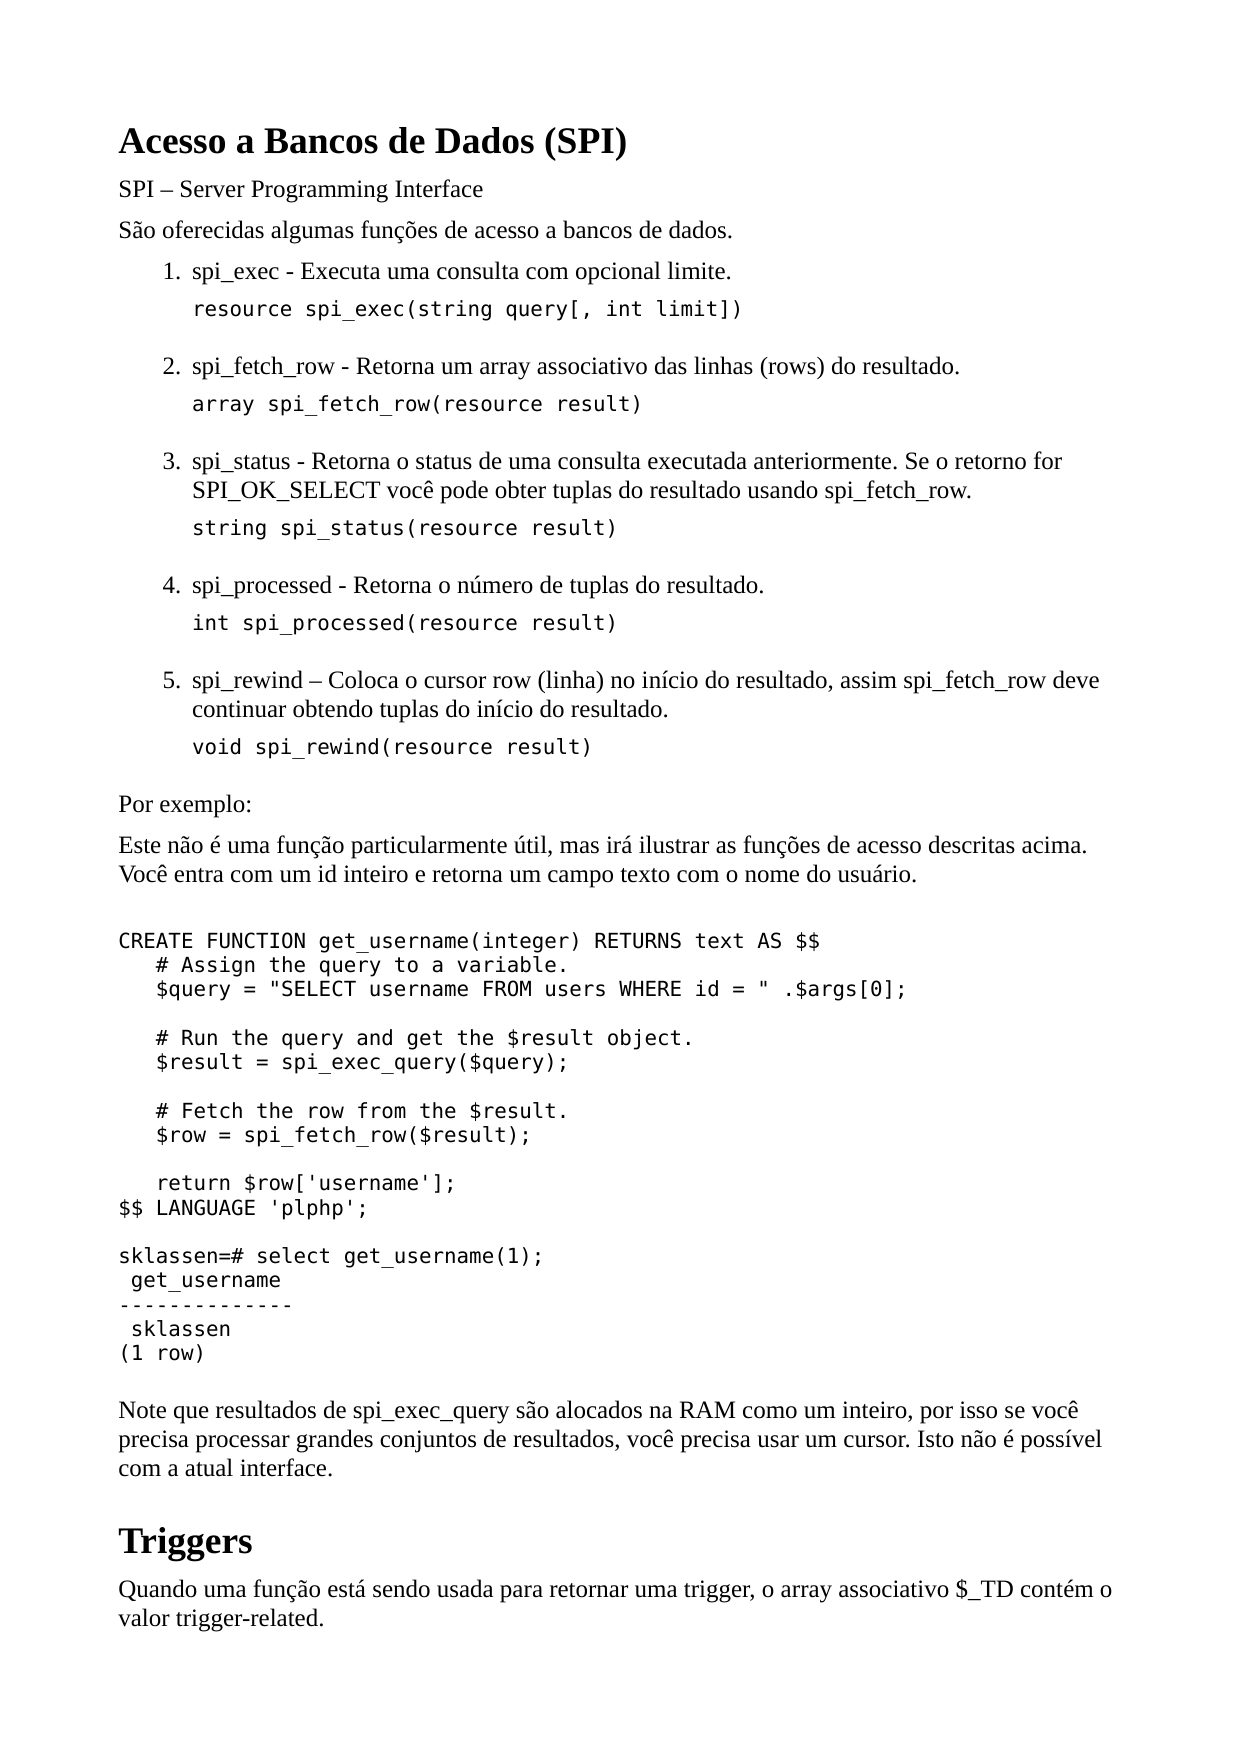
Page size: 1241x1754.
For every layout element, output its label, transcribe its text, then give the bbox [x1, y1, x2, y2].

text Quando uma função está sendo usada para retornar uma trigger, o array associativo $_TD contém o valor trigger-related. [118, 1574, 1122, 1632]
text CREATE FUNCTION get_username(integer) RETURNS text AS $$ [118, 929, 1122, 953]
list array spi_fetch_row(resource result) [162, 392, 1122, 417]
list spi_exec - Executa uma consulta com opcional limite. [162, 256, 1122, 285]
list string spi_status(resource result) [162, 516, 1122, 541]
text Por exemplo: [118, 789, 1122, 817]
text $row = spi_fetch_row($result); [118, 1123, 1122, 1147]
list resource spi_exec(string query[, int limit]) [162, 297, 1122, 322]
list int spi_processed(resource result) [162, 611, 1122, 636]
subtitle Acesso a Bancos de Dados (SPI) [118, 118, 1122, 161]
list spi_fetch_row - Retorna um array associativo das linhas (rows) do resultado. [162, 351, 1122, 380]
text sklassen [118, 1317, 1122, 1341]
text SPI – Server Programming Interface [118, 174, 1122, 202]
text $result = spi_exec_query($query); [118, 1050, 1122, 1074]
list void spi_rewind(resource result) [162, 735, 1122, 759]
text # Run the query and get the $result object. [118, 1026, 1122, 1050]
text $query = "SELECT username FROM users WHERE id = " .$args[0]; [118, 977, 1122, 1002]
text # Fetch the row from the $result. [118, 1099, 1122, 1123]
list spi_status - Retorna o status de uma consulta executada anteriormente. Se o retorno for SPI_OK_SELECT você pode obter tuplas do resultado usando spi_fetch_row. [162, 446, 1122, 504]
text $$ LANGUAGE 'plphp'; [118, 1196, 1122, 1220]
text (1 row) [118, 1341, 1122, 1366]
text -------------- [118, 1293, 1122, 1317]
text get_username [118, 1268, 1122, 1293]
text Este não é uma função particularmente útil, mas irá ilustrar as funções de acesso descritas acima. Você entra com um id inteiro e retorna um campo texto com o nome do usuário. [118, 830, 1122, 916]
text São oferecidas algumas funções de acesso a bancos de dados. [118, 215, 1122, 244]
list spi_rewind – Coloca o cursor row (linha) no início do resultado, assim spi_fetch_row deve continuar obtendo tuplas do início do resultado. [162, 665, 1122, 722]
text Note que resultados de spi_exec_query são alocados na RAM como um inteiro, por isso se você precisa processar grandes conjuntos de resultados, você precisa usar um cursor. Isto não é possível com a atual interface. [118, 1395, 1122, 1481]
text # Assign the query to a variable. [118, 953, 1122, 977]
subtitle Triggers [118, 1519, 1122, 1562]
list spi_processed - Retorna o número de tuplas do resultado. [162, 570, 1122, 599]
text sklassen=# select get_username(1); [118, 1244, 1122, 1268]
text return $row['username']; [118, 1171, 1122, 1196]
